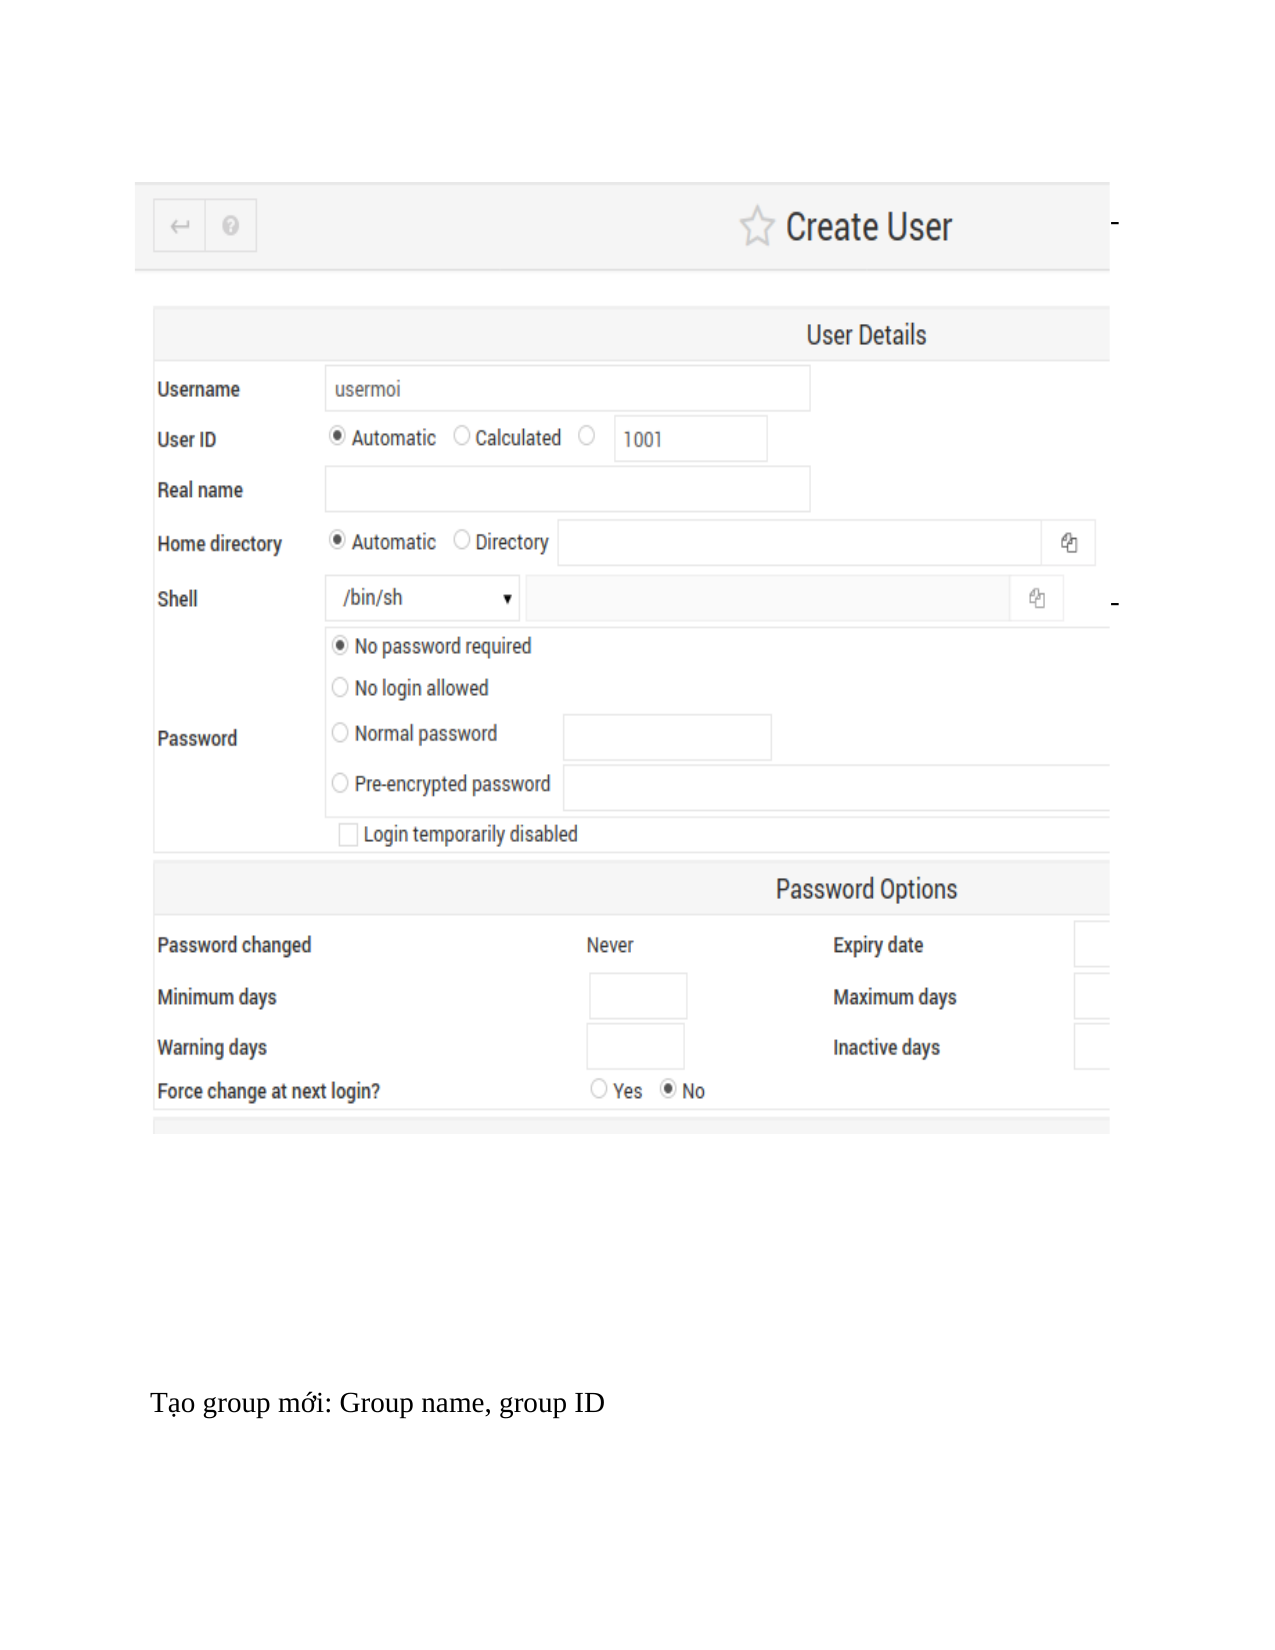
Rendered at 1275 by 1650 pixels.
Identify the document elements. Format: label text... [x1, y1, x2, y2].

text Tạo group mới: Group name, group ID [150, 1385, 1125, 1419]
text - [1110, 584, 1125, 617]
picture [134, 182, 1110, 1134]
text - [1110, 203, 1125, 237]
